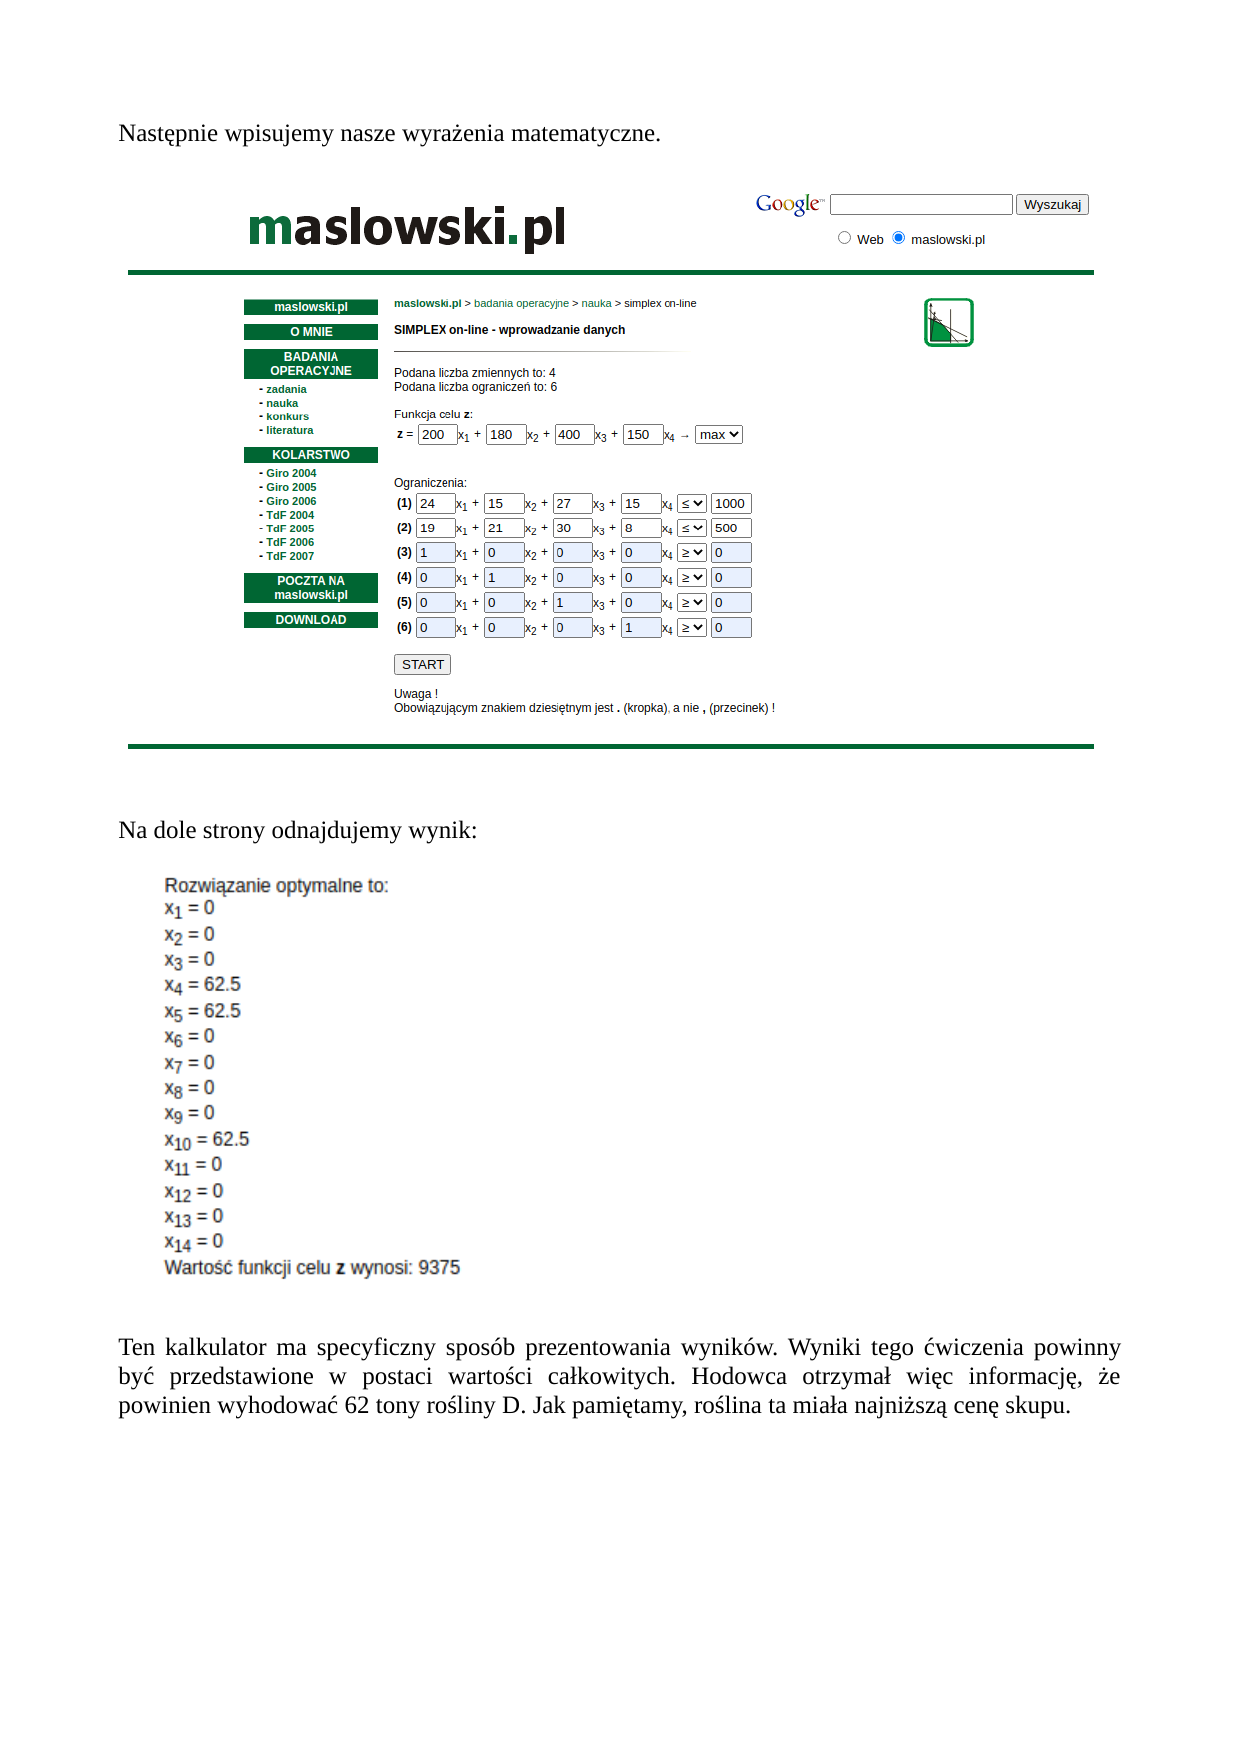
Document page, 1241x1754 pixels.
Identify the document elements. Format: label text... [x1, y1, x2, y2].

picture [117, 858, 726, 1301]
text Na dole strony odnajdujemy wynik: [118, 815, 1122, 843]
picture [111, 185, 1116, 758]
text Następnie wpisujemy nasze wyrażenia matematyczne. [118, 118, 1122, 147]
text Ten kalkulator ma specyficzny sposób prezentowania wyników. Wyniki tego ćwiczenia powinny być przedstawione w postaci wartości całkowitych. Hodowca otrzymał więc informację, że powinien wyhodować 62 tony rośliny D. Jak pamiętamy, roślina ta miała najniższą cenę skupu. [118, 1332, 1122, 1418]
